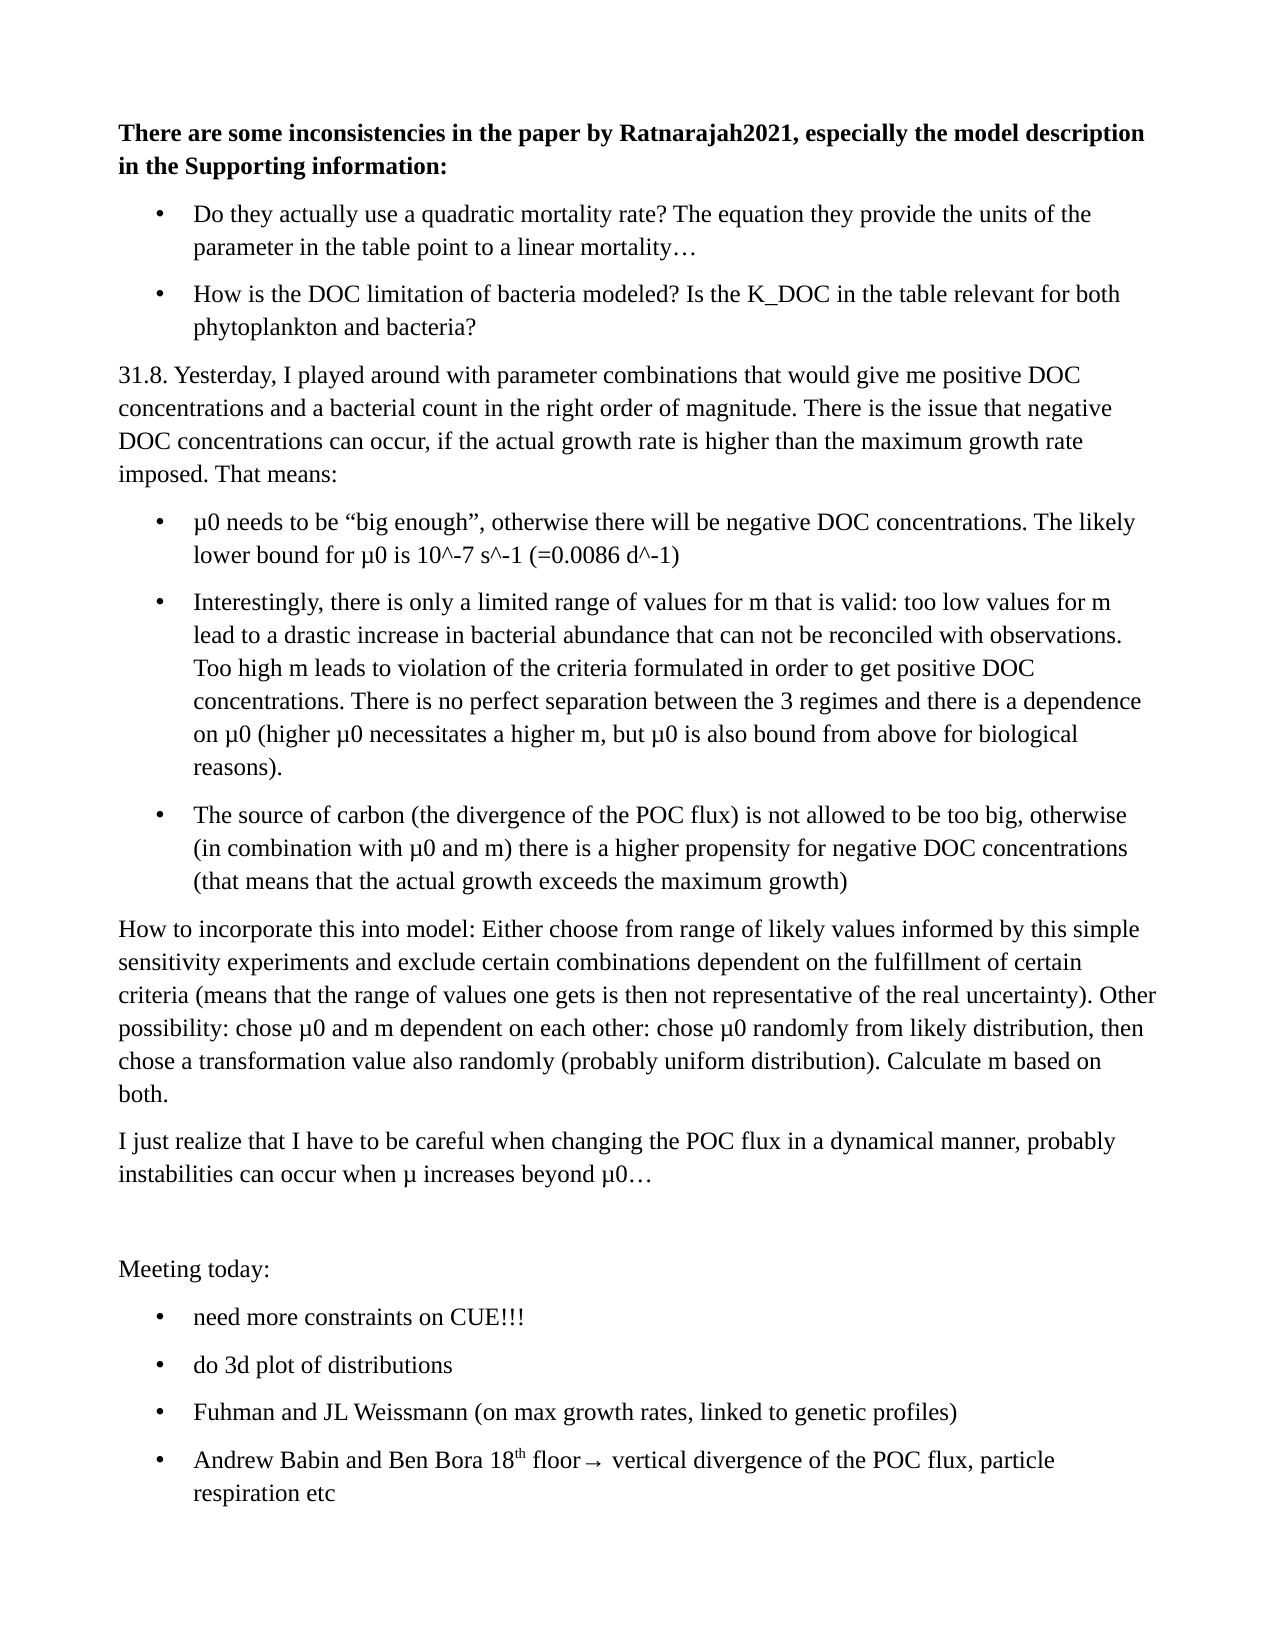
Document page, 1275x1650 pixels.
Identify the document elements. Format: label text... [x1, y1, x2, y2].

list Interestingly, there is only a limited range of values for m that is valid: too low values for m lead to a drastic increase in bacterial abundance that can not be reconciled with observations. Too high m leads to violation of the criteria formulated in order to get positive DOC concentrations. There is no perfect separation between the 3 regimes and there is a dependence on µ0 (higher µ0 necessitates a higher m, but µ0 is also bound from above for biological reasons). [156, 587, 1157, 781]
text 31.8. Yesterday, I played around with parameter combinations that would give me positive DOC concentrations and a bacterial count in the right order of magnitude. There is the issue that negative DOC concentrations can occur, if the actual growth rate is higher than the maximum growth rate imposed. That means: [118, 360, 1157, 488]
list The source of carbon (the divergence of the POC flux) is not allowed to be too big, otherwise (in combination with µ0 and m) there is a higher propensity for negative DOC concentrations (that means that the actual growth exceeds the maximum growth) [156, 800, 1157, 895]
text Meeting today: [118, 1254, 1157, 1283]
text I just realize that I have to be careful when changing the POC flux in a dynamical manner, probably instabilities can occur when µ increases beyond µ0… [118, 1126, 1157, 1188]
list Fuhman and JL Weissmann (on max growth rates, linked to genetic profiles) [156, 1397, 1157, 1426]
list need more constraints on CUE!!! [156, 1302, 1157, 1331]
list Do they actually use a quadratic mortality rate? The equation they provide the units of the parameter in the table point to a linear mortality… [156, 199, 1157, 261]
list How is the DOC limitation of bacteria modeled? Is the K_DOC in the table relevant for both phytoplankton and bacteria? [156, 279, 1157, 341]
list do 3d plot of distributions [156, 1350, 1157, 1378]
list Andrew Babin and Ben Bora 18th floor→ vertical divergence of the POC flux, particle respiration etc [156, 1445, 1157, 1507]
text There are some inconsistencies in the paper by Ratnarajah2021, especially the model description in the Supporting information: [118, 118, 1157, 180]
list µ0 needs to be “big enough”, otherwise there will be negative DOC concentrations. The likely lower bound for µ0 is 10^-7 s^-1 (=0.0086 d^-1) [156, 507, 1157, 568]
text How to incorporate this into model: Either choose from range of likely values informed by this simple sensitivity experiments and exclude certain combinations dependent on the fulfillment of certain criteria (means that the range of values one gets is then not representative of the real uncertainty). Other possibility: chose µ0 and m dependent on each other: chose µ0 randomly from likely distribution, then chose a transformation value also randomly (probably uniform distribution). Calculate m based on both. [118, 914, 1157, 1107]
